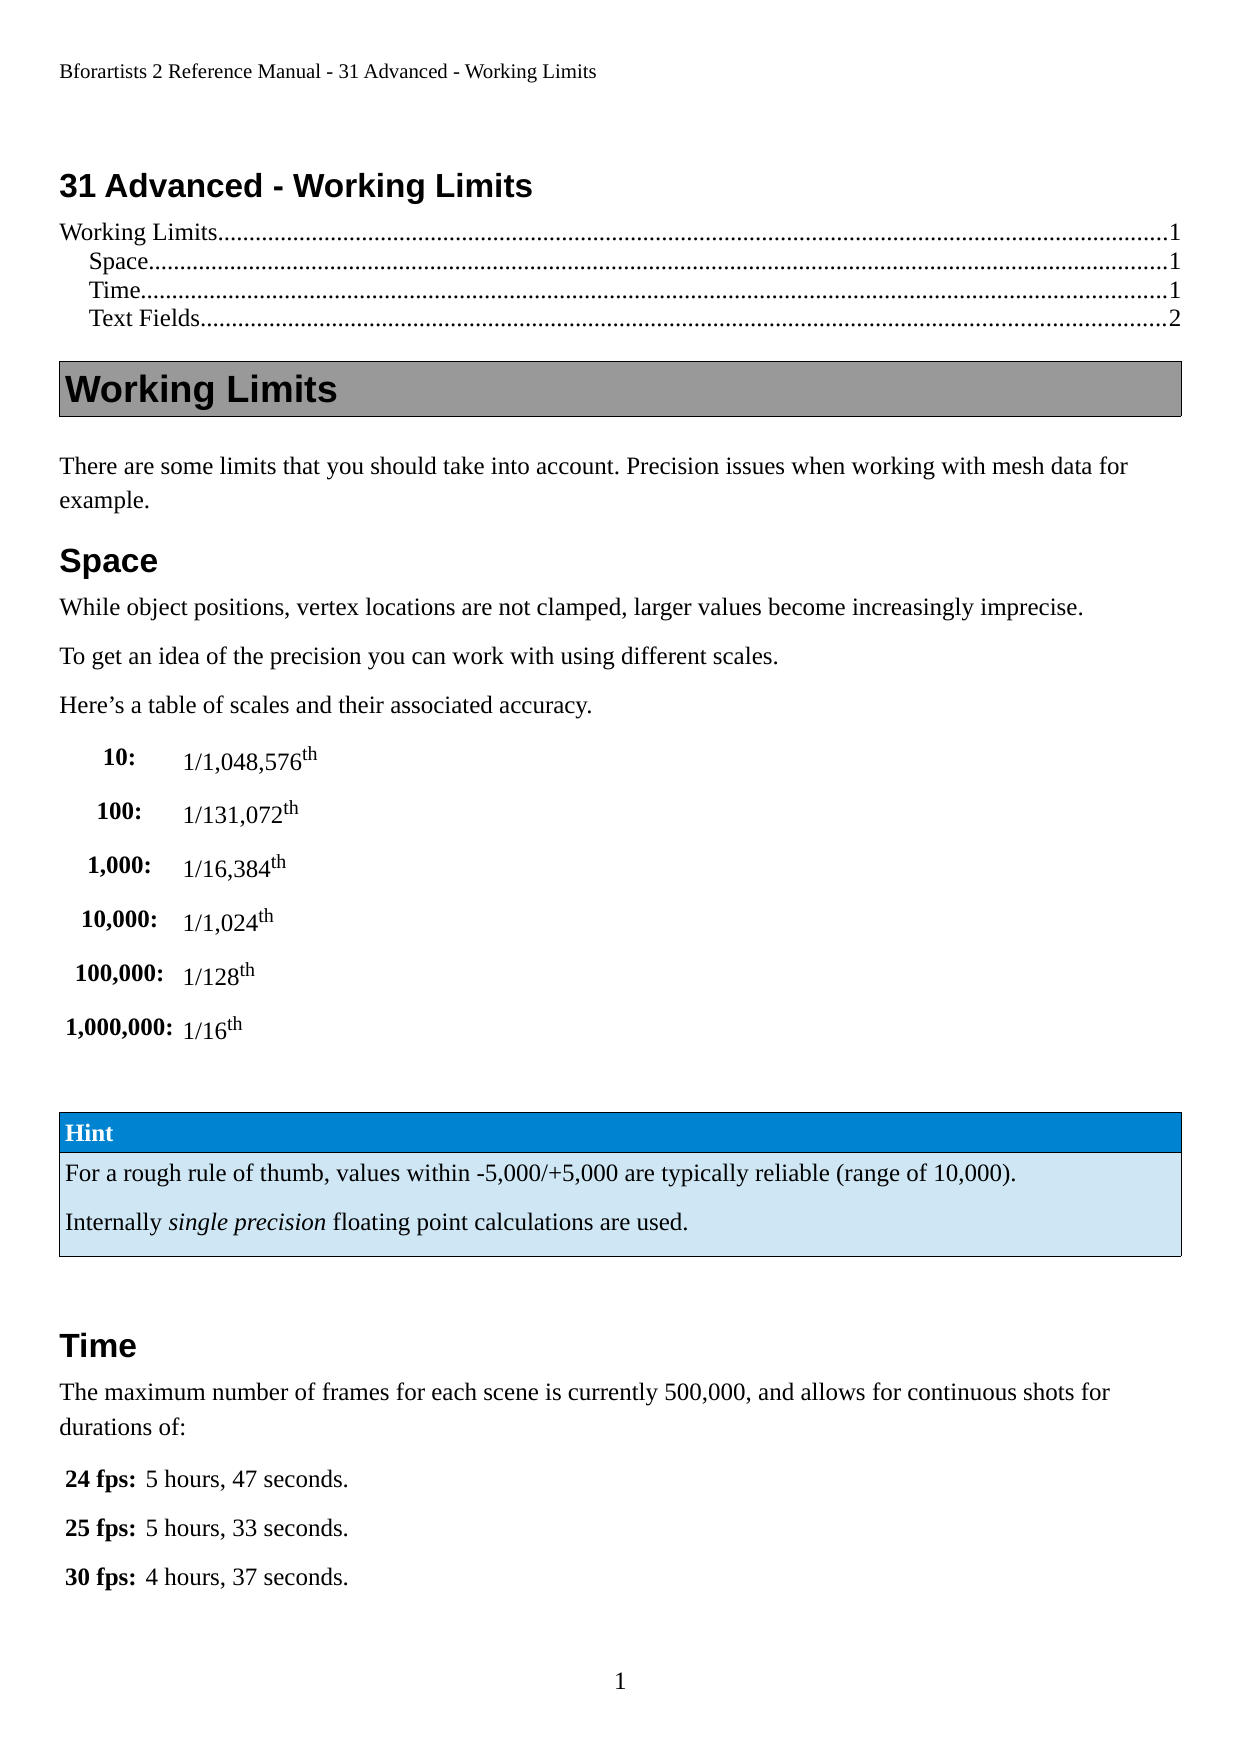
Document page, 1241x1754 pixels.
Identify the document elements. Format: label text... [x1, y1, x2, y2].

table_header 10: [59, 739, 179, 793]
table_header Hint [60, 1113, 1181, 1152]
text While object positions, vertex locations are not clamped, larger values become increasingly imprecise. [59, 592, 1181, 621]
table_header Working Limits [60, 362, 1181, 416]
table_cell 1/1,024th [180, 901, 330, 955]
table_cell 1/16,384th [180, 847, 330, 901]
text The maximum number of frames for each scene is currently 500,000, and allows for continuous shots for durations of: [59, 1377, 1181, 1440]
table_cell 100,000: [59, 955, 179, 1009]
subtitle Space [59, 541, 1181, 579]
text Here’s a table of scales and their associated accuracy. [59, 690, 1181, 719]
table_cell 4 hours, 37 seconds. [143, 1559, 361, 1608]
table_header 24 fps: [59, 1461, 142, 1510]
table_cell 25 fps: [59, 1510, 142, 1559]
text Space 1 [88, 246, 1181, 275]
subtitle Time [59, 1326, 1181, 1365]
text To get an idea of the precision you can work with using different scales. [59, 641, 1181, 669]
table_cell For a rough rule of thumb, values within -5,000/+5,000 are typically reliable (range of 10,000). Internally single precision floating point calculations are used. [60, 1153, 1181, 1256]
text Text Fields 2 [88, 303, 1181, 332]
table_cell 1/128th [180, 955, 330, 1009]
table_cell 5 hours, 33 seconds. [143, 1510, 361, 1559]
text There are some limits that you should take into account. Precision issues when working with mesh data for example. [59, 451, 1181, 514]
table_cell 1/16th [180, 1009, 330, 1063]
table_header 1/1,048,576th [180, 739, 330, 793]
table_cell 100: [59, 793, 179, 847]
text Working Limits 1 [59, 217, 1181, 246]
table_cell 1,000: [59, 847, 179, 901]
table_cell 1/131,072th [180, 793, 330, 847]
table_header 5 hours, 47 seconds. [143, 1461, 361, 1510]
table_cell 1,000,000: [59, 1009, 179, 1063]
subtitle 31 Advanced - Working Limits [59, 166, 1181, 205]
text Time 1 [88, 275, 1181, 303]
table_cell 30 fps: [59, 1559, 142, 1608]
table_cell 10,000: [59, 901, 179, 955]
